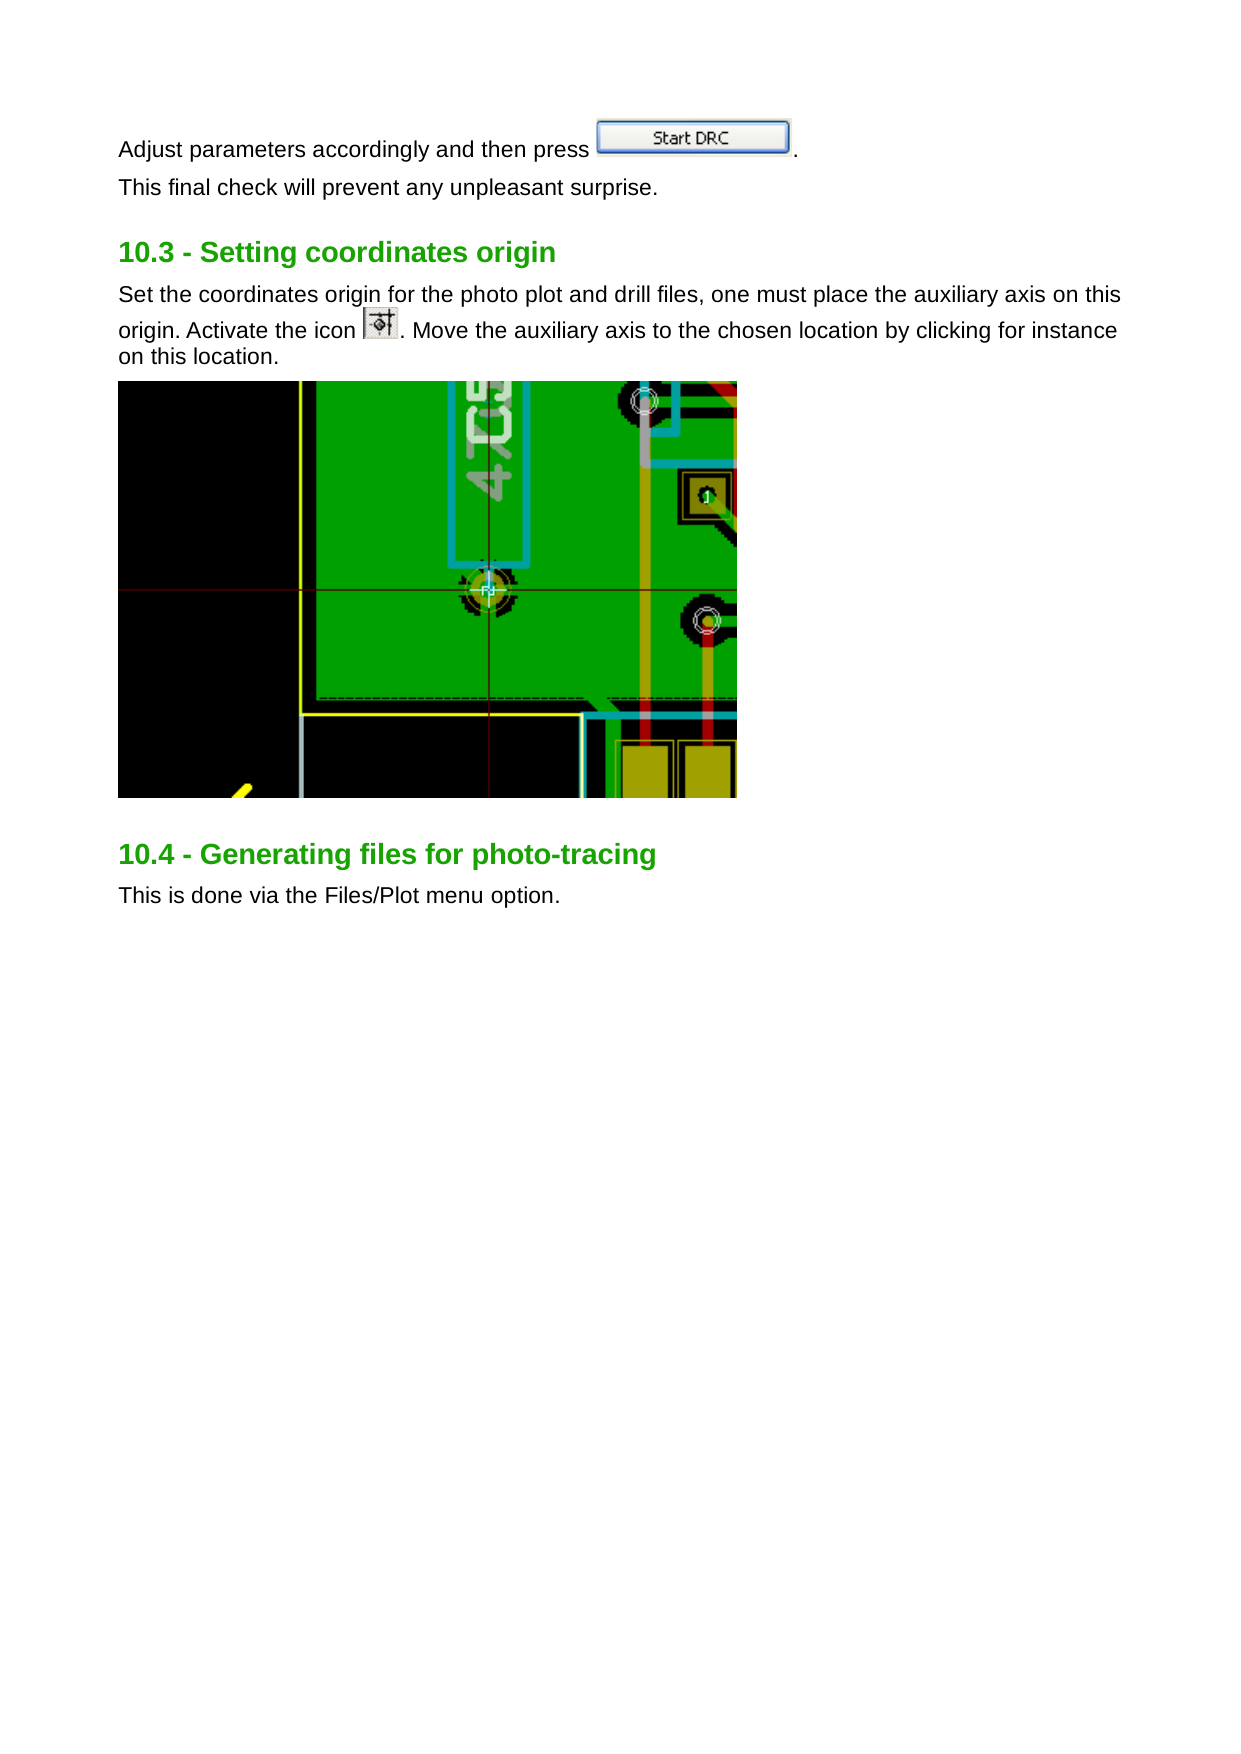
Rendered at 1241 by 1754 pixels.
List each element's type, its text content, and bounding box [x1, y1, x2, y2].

text Set the coordinates origin for the photo plot and drill files, one must place the auxiliary axis on this origin. Activate the icon . Move the auxiliary axis to the chosen location by clicking for instance on this location. [118, 281, 1122, 369]
subtitle Generating files for photo-tracing [118, 838, 1122, 871]
text This is done via the Files/Plot menu option. [118, 883, 1122, 909]
text This final check will prevent any unpleasant surprise. [118, 174, 1122, 201]
picture [118, 381, 737, 798]
text Adjust parameters accordingly and then press . [118, 118, 1122, 162]
picture [363, 307, 399, 339]
picture [596, 118, 793, 157]
subtitle Setting coordinates origin [118, 236, 1122, 269]
